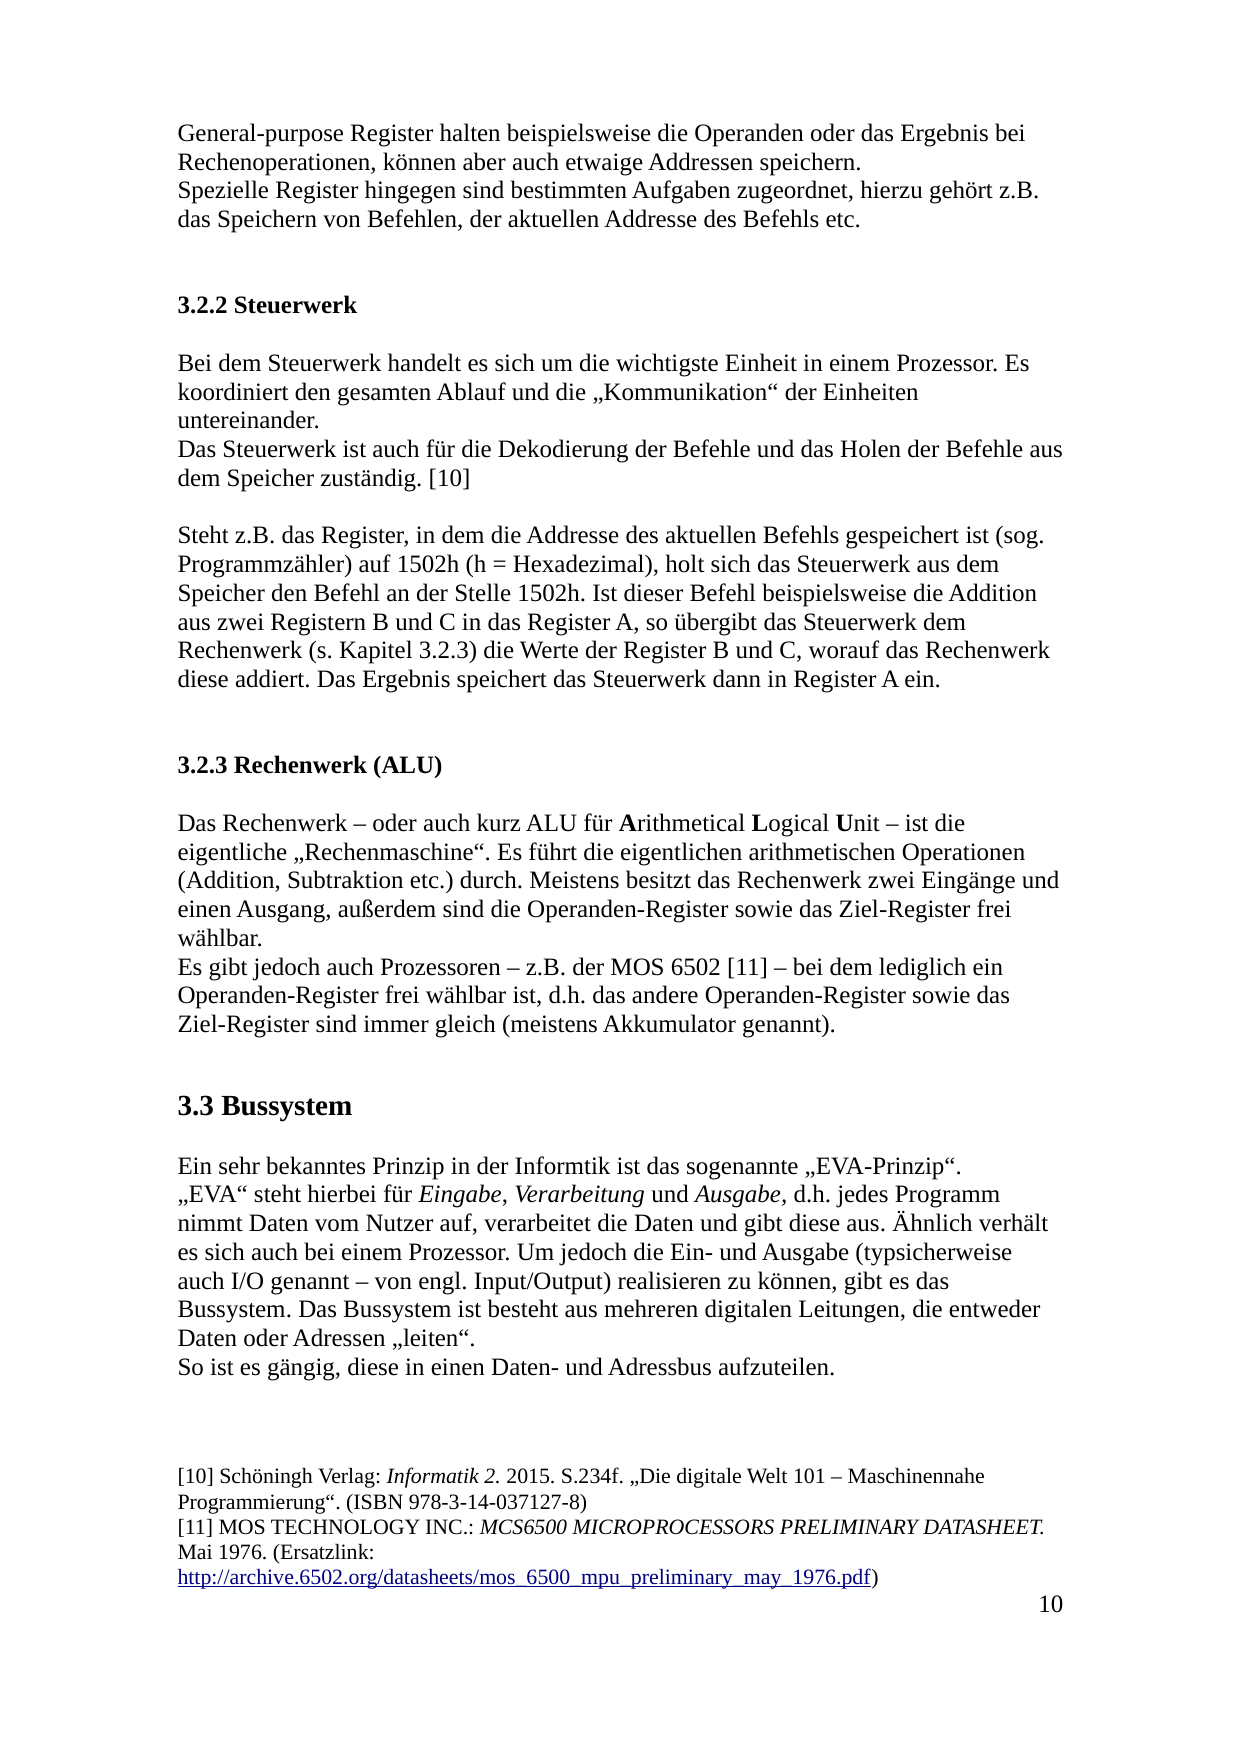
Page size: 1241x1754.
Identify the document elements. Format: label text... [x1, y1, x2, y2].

text Ein sehr bekanntes Prinzip in der Informtik ist das sogenannte „EVA-Prinzip“. [177, 1151, 1063, 1179]
text Bei dem Steuerwerk handelt es sich um die wichtigste Einheit in einem Prozessor. Es koordiniert den gesamten Ablauf und die „Kommunikation“ der Einheiten untereinander. [177, 348, 1063, 434]
text So ist es gängig, diese in einen Daten- und Adressbus aufzuteilen. [177, 1352, 1063, 1381]
text Spezielle Register hingegen sind bestimmten Aufgaben zugeordnet, hierzu gehört z.B. das Speichern von Befehlen, der aktuellen Addresse des Befehls etc. [177, 176, 1063, 233]
text Das Steuerwerk ist auch für die Dekodierung der Befehle und das Holen der Befehle aus dem Speicher zuständig. [10] [177, 434, 1063, 492]
text 3.2.2 Steuerwerk [177, 291, 1063, 319]
text 3.2.3 Rechenwerk (ALU) [177, 751, 1063, 779]
text Das Rechenwerk – oder auch kurz ALU für Arithmetical Logical Unit – ist die eigentliche „Rechenmaschine“. Es führt die eigentlichen arithmetischen Operationen (Addition, Subtraktion etc.) durch. Meistens besitzt das Rechenwerk zwei Eingänge und einen Ausgang, außerdem sind die Operanden-Register sowie das Ziel-Register frei wählbar. [177, 808, 1063, 952]
text Steht z.B. das Register, in dem die Addresse des aktuellen Befehls gespeichert ist (sog. Programmzähler) auf 1502h (h = Hexadezimal), holt sich das Steuerwerk aus dem Speicher den Befehl an der Stelle 1502h. Ist dieser Befehl beispielsweise die Addition aus zwei Registern B und C in das Register A, so übergibt das Steuerwerk dem Rechenwerk (s. Kapitel 3.2.3) die Werte der Register B und C, worauf das Rechenwerk diese addiert. Das Ergebnis speichert das Steuerwerk dann in Register A ein. [177, 521, 1063, 693]
text [11] MOS TECHNOLOGY INC.: MCS6500 MICROPROCESSORS PRELIMINARY DATASHEET. Mai 1976. (Ersatzlink: http://archive.6502.org/datasheets/mos_6500_mpu_preliminary_may_1976.pdf) [177, 1514, 1063, 1589]
text Es gibt jedoch auch Prozessoren – z.B. der MOS 6502 [11] – bei dem lediglich ein Operanden-Register frei wählbar ist, d.h. das andere Operanden-Register sowie das Ziel-Register sind immer gleich (meistens Akkumulator genannt). [177, 952, 1063, 1038]
text [10] Schöningh Verlag: Informatik 2. 2015. S.234f. „Die digitale Welt 101 – Maschinennahe Programmierung“. (ISBN 978-3-14-037127-8) [177, 1463, 1063, 1514]
text „EVA“ steht hierbei für Eingabe, Verarbeitung und Ausgabe, d.h. jedes Programm nimmt Daten vom Nutzer auf, verarbeitet die Daten und gibt diese aus. Ähnlich verhält es sich auch bei einem Prozessor. Um jedoch die Ein- und Ausgabe (typsicherweise auch I/O genannt – von engl. Input/Output) realisieren zu können, gibt es das Bussystem. Das Bussystem ist besteht aus mehreren digitalen Leitungen, die entweder Daten oder Adressen „leiten“. [177, 1179, 1063, 1352]
text 10 [177, 1589, 1063, 1618]
text General-purpose Register halten beispielsweise die Operanden oder das Ergebnis bei Rechenoperationen, können aber auch etwaige Addressen speichern. [177, 118, 1063, 176]
text 3.3 Bussystem [177, 1088, 1063, 1122]
